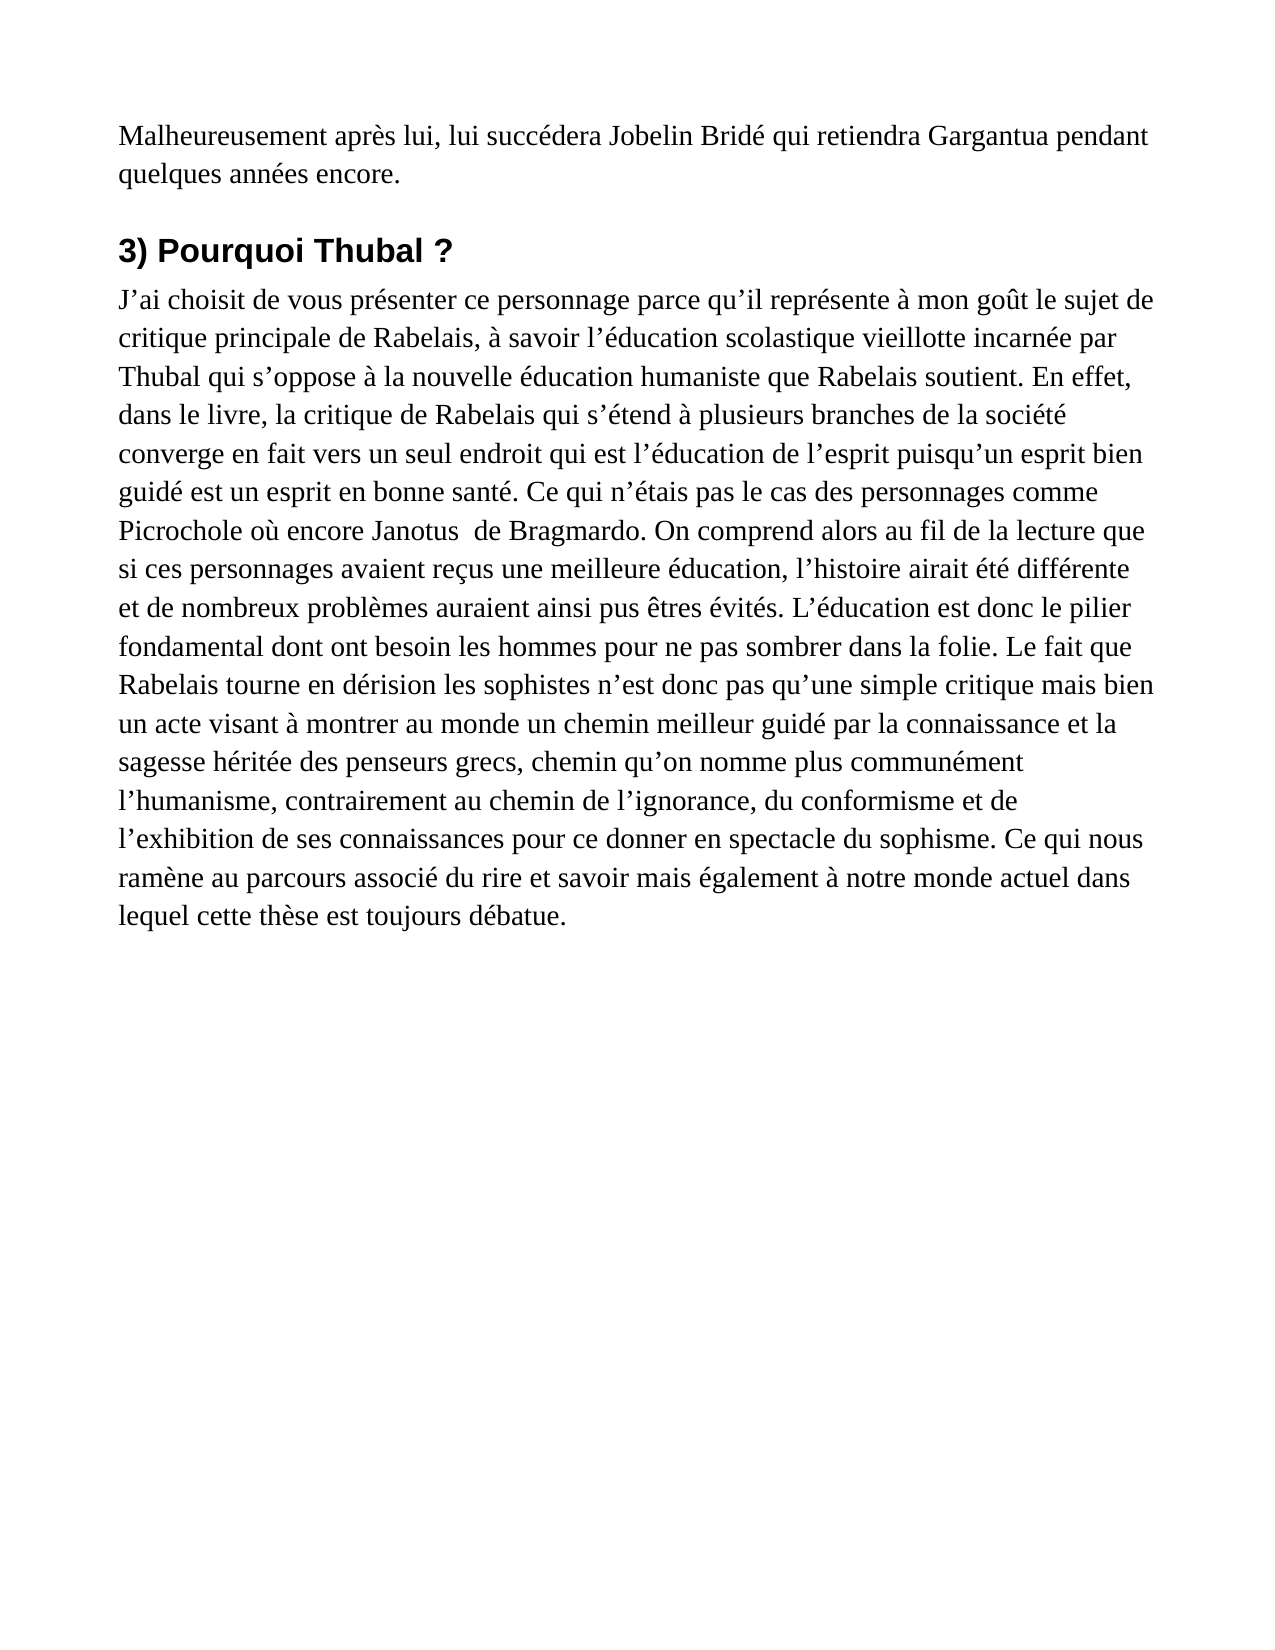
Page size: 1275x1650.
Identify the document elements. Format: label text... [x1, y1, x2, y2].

text Malheureusement après lui, lui succédera Jobelin Bridé qui retiendra Gargantua pendant quelques années encore. [118, 118, 1157, 190]
subtitle 3) Pourquoi Thubal ? [118, 231, 1157, 269]
text J’ai choisit de vous présenter ce personnage parce qu’il représente à mon goût le sujet de critique principale de Rabelais, à savoir l’éducation scolastique vieillotte incarnée par Thubal qui s’oppose à la nouvelle éducation humaniste que Rabelais soutient. En effet, dans le livre, la critique de Rabelais qui s’étend à plusieurs branches de la société converge en fait vers un seul endroit qui est l’éducation de l’esprit puisqu’un esprit bien guidé est un esprit en bonne santé. Ce qui n’étais pas le cas des personnages comme Picrochole où encore Janotus de Bragmardo. On comprend alors au fil de la lecture que si ces personnages avaient reçus une meilleure éducation, l’histoire airait été différente et de nombreux problèmes auraient ainsi pus êtres évités. L’éducation est donc le pilier fondamental dont ont besoin les hommes pour ne pas sombrer dans la folie. Le fait que Rabelais tourne en dérision les sophistes n’est donc pas qu’une simple critique mais bien un acte visant à montrer au monde un chemin meilleur guidé par la connaissance et la sagesse héritée des penseurs grecs, chemin qu’on nomme plus communément l’humanisme, contrairement au chemin de l’ignorance, du conformisme et de l’exhibition de ses connaissances pour ce donner en spectacle du sophisme. Ce qui nous ramène au parcours associé du rire et savoir mais également à notre monde actuel dans lequel cette thèse est toujours débatue. [118, 282, 1157, 932]
